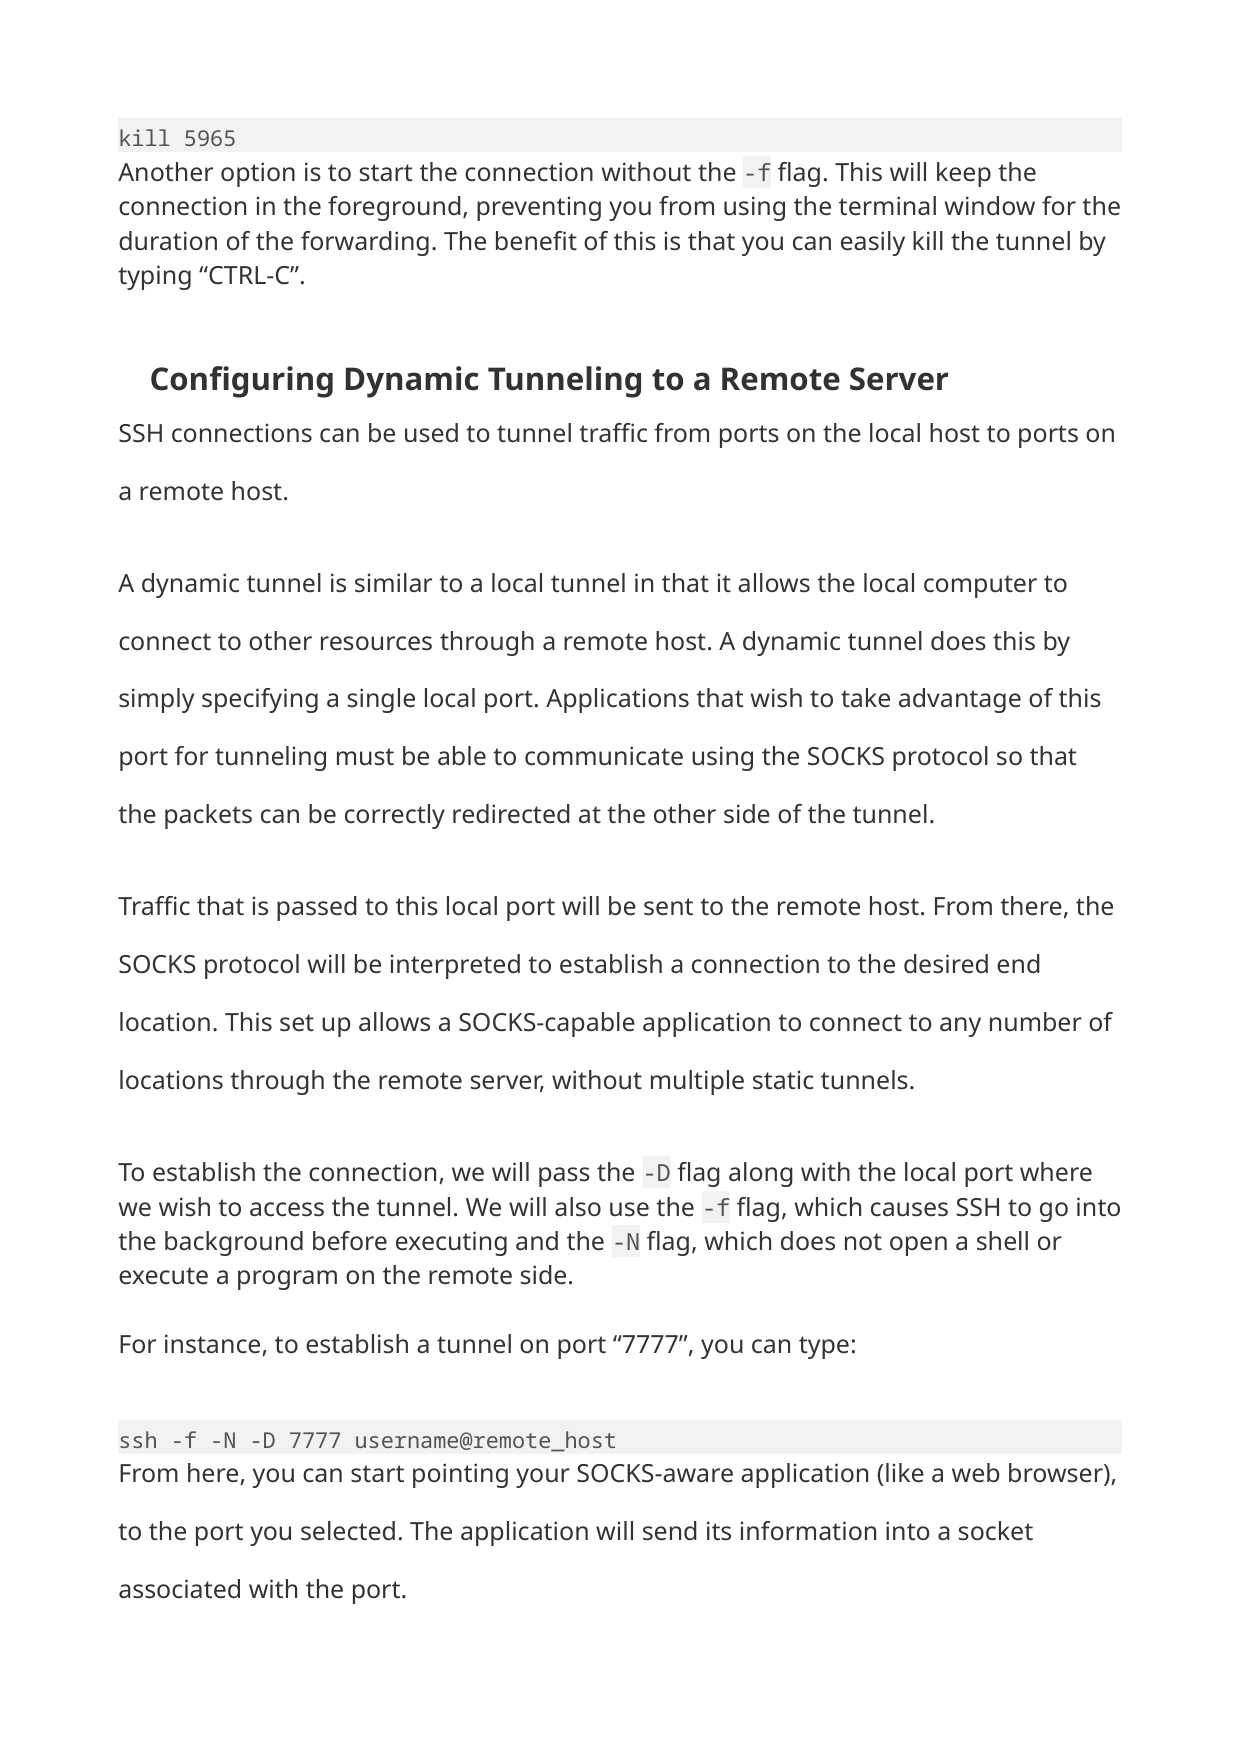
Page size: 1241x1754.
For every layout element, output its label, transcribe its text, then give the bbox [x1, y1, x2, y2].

text From here, you can start pointing your SOCKS-aware application (like a web browser), to the port you selected. The application will send its information into a socket associated with the port. [118, 1456, 1122, 1606]
text A dynamic tunnel is similar to a local tunnel in that it allows the local computer to connect to other resources through a remote host. A dynamic tunnel does this by simply specifying a single local port. Applications that wish to take advantage of this port for tunneling must be able to communicate using the SOCKS protocol so that the packets can be correctly redirected at the other side of the tunnel. [118, 565, 1122, 831]
text Another option is to start the connection without the -f flag. This will keep the connection in the foreground, preventing you from using the terminal window for the duration of the forwarding. The benefit of this is that you can easily kill the tunnel by typing “CTRL-C”. [118, 154, 1122, 292]
text Traffic that is passed to this local port will be sent to the remote host. From there, the SOCKS protocol will be interpreted to establish a connection to the desired end location. This set up allows a SOCKS-capable application to connect to any number of locations through the remote server, without multiple static tunnels. [118, 889, 1122, 1096]
subtitle Configuring Dynamic Tunneling to a Remote Server [149, 357, 1091, 400]
text SSH connections can be used to tunnel traffic from ports on the local host to ports on a remote host. [118, 415, 1122, 507]
text ssh -f -N -D 7777 username@remote_host [118, 1420, 1122, 1454]
text kill 5965 [118, 118, 1122, 152]
text To establish the connection, we will pass the -D flag along with the local port where we wish to access the tunnel. We will also use the -f flag, which causes SSH to go into the background before executing and the -N flag, which does not open a shell or execute a program on the remote side. [118, 1154, 1122, 1292]
text For instance, to establish a tunnel on port “7777”, you can type: [118, 1326, 1122, 1360]
